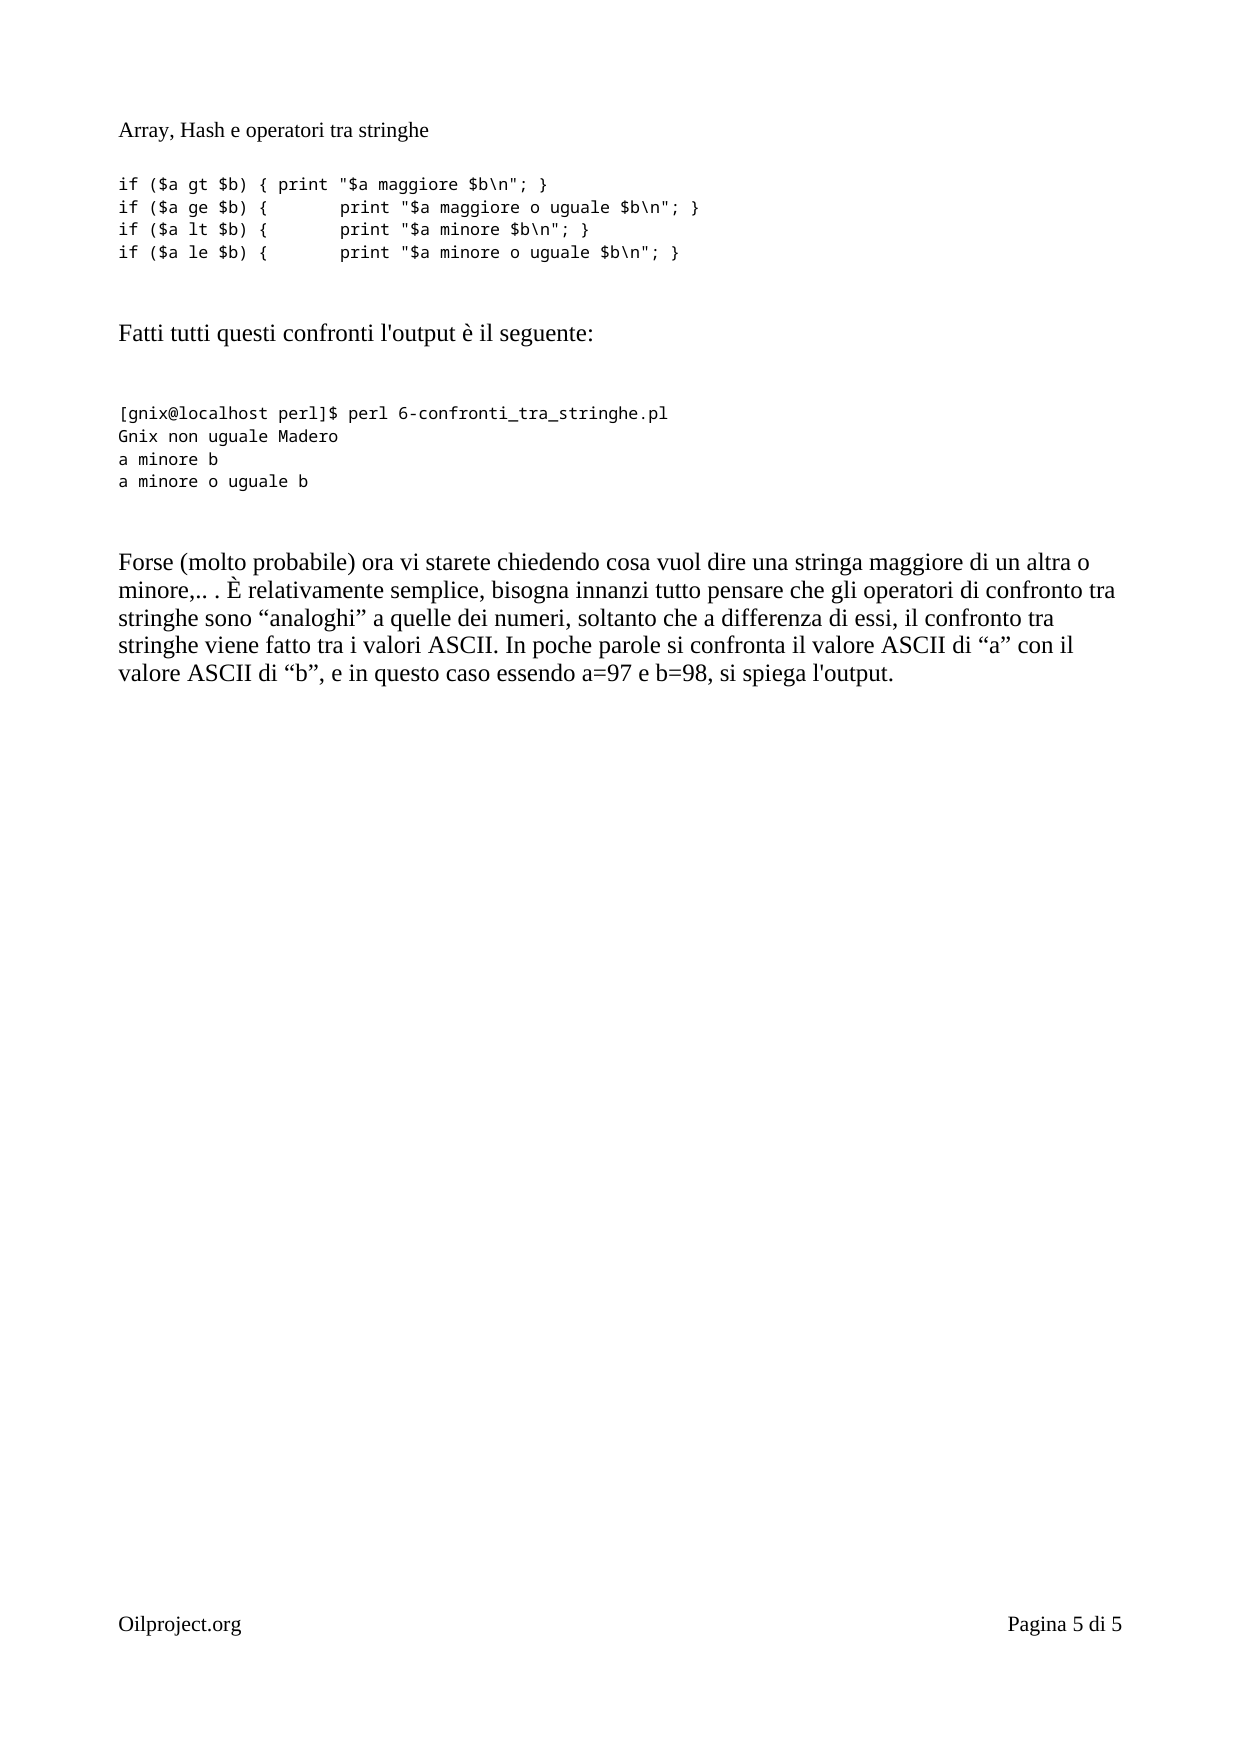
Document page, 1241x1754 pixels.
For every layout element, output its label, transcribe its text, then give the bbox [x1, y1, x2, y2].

text a minore o uguale b [118, 470, 1122, 493]
text if ($a le $b) { print "$a minore o uguale $b\n"; } [118, 241, 1122, 263]
text if ($a ge $b) { print "$a maggiore o uguale $b\n"; } [118, 195, 1122, 218]
text if ($a gt $b) { print "$a maggiore $b\n"; } [118, 173, 1122, 195]
text Forse (molto probabile) ora vi starete chiedendo cosa vuol dire una stringa maggiore di un altra o minore,.. . È relativamente semplice, bisogna innanzi tutto pensare che gli operatori di confronto tra stringhe sono “analoghi” a quelle dei numeri, soltanto che a differenza di essi, il confronto tra stringhe viene fatto tra i valori ASCII. In poche parole si confronta il valore ASCII di “a” con il valore ASCII di “b”, e in questo caso essendo a=97 e b=98, si spiega l'output. [118, 548, 1122, 687]
text Fatti tutti questi confronti l'output è il seguente: [118, 319, 1122, 347]
text a minore b [118, 447, 1122, 470]
text [gnix@localhost perl]$ perl 6-confronti_tra_stringhe.pl [118, 402, 1122, 425]
text if ($a lt $b) { print "$a minore $b\n"; } [118, 218, 1122, 241]
text Gnix non uguale Madero [118, 425, 1122, 447]
